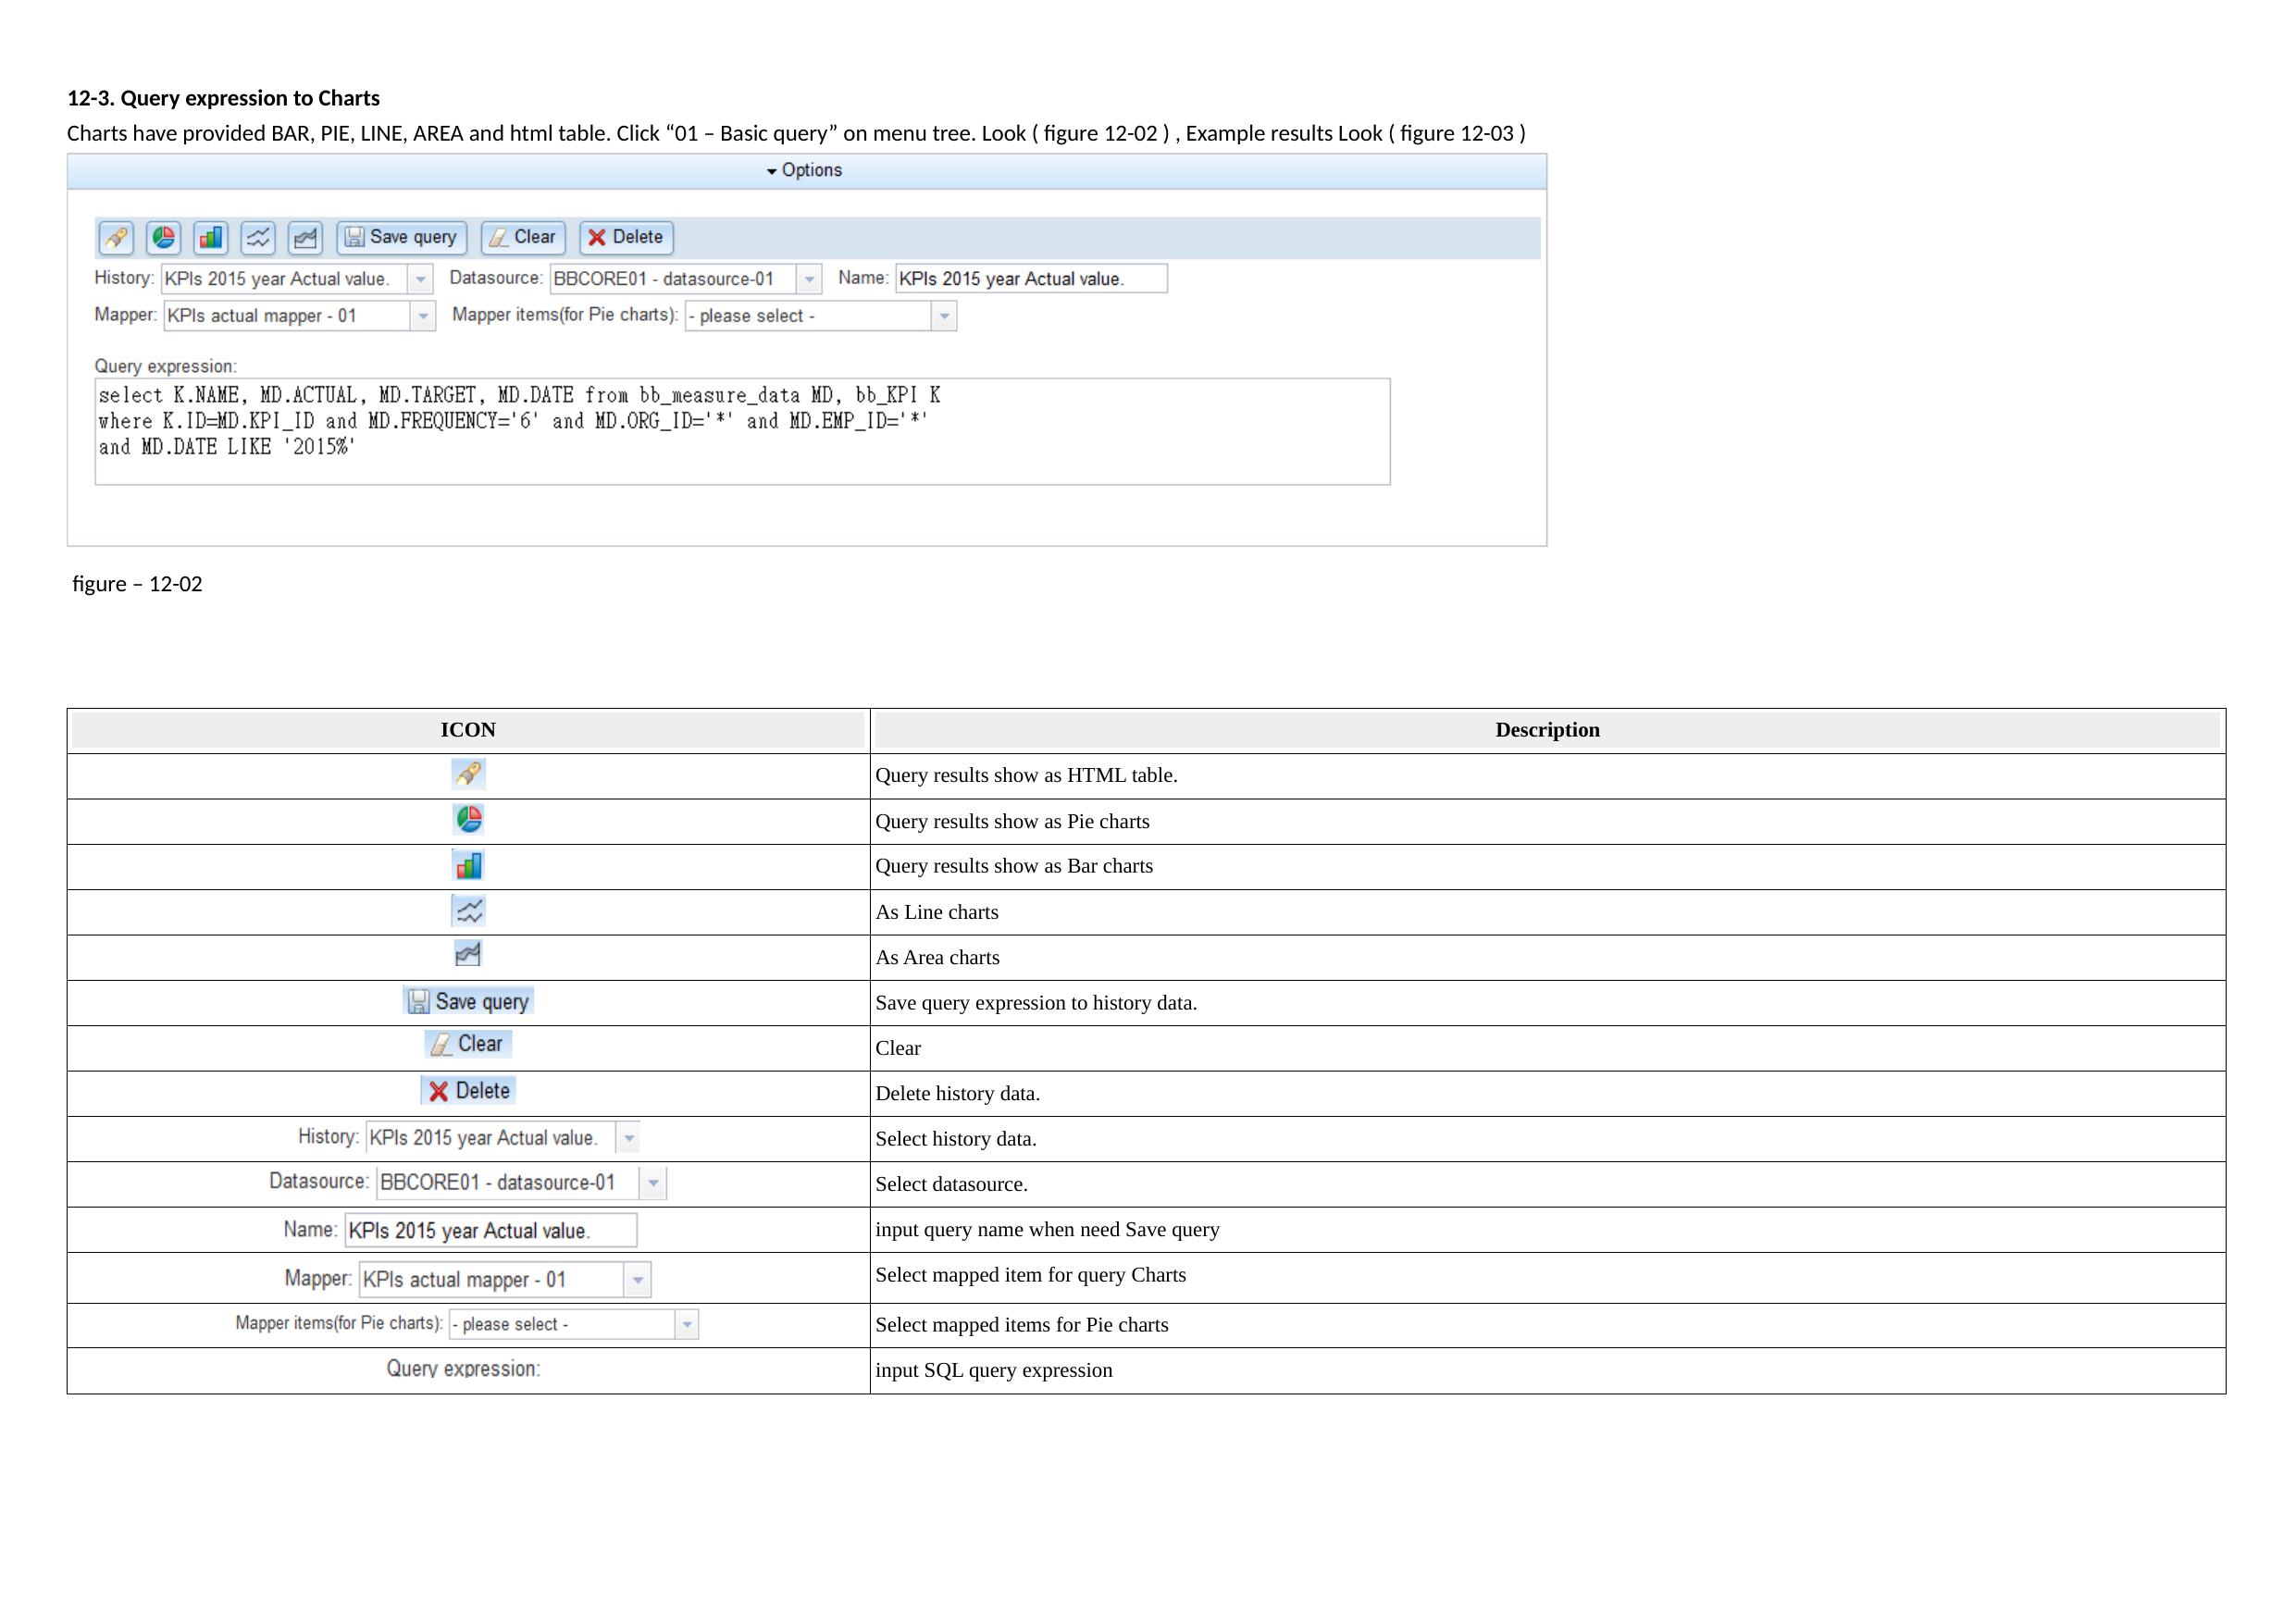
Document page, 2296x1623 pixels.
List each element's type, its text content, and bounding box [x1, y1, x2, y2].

table_cell Query results show as Pie charts [871, 799, 2226, 844]
text 12-3. Query expression to Charts [67, 82, 2226, 118]
table_cell [68, 845, 870, 889]
text Charts have provided BAR, PIE, LINE, AREA and html table. Click “01 – Basic query” on menu tree. Look ( figure 12-02 ) , Example results Look ( figure 12-03 ) [67, 118, 2226, 152]
table_cell [68, 935, 870, 980]
table_cell Select history data. [871, 1117, 2226, 1161]
table_cell Clear [871, 1026, 2226, 1071]
table_cell [68, 1348, 870, 1394]
text figure – 12-02 [67, 568, 2226, 603]
table_cell [68, 799, 870, 844]
table_cell [68, 890, 870, 935]
table_cell [68, 1208, 870, 1252]
table_cell [68, 1304, 870, 1347]
table_cell [68, 1253, 870, 1302]
table_cell [68, 1162, 870, 1207]
table_cell Query results show as Bar charts [871, 845, 2226, 889]
table_cell Save query expression to history data. [871, 981, 2226, 1025]
table_cell input SQL query expression [871, 1348, 2226, 1394]
table_cell [68, 1117, 870, 1161]
table_cell [68, 1072, 870, 1116]
table_cell As Area charts [871, 935, 2226, 980]
table_cell Delete history data. [871, 1072, 2226, 1116]
table_cell Select datasource. [871, 1162, 2226, 1207]
table_cell [68, 1026, 870, 1071]
table_header ICON [68, 709, 870, 752]
table_cell Query results show as HTML table. [871, 754, 2226, 799]
table_cell As Line charts [871, 890, 2226, 935]
table_cell [68, 981, 870, 1025]
table_cell Select mapped item for query Charts [871, 1253, 2226, 1302]
table_cell Select mapped items for Pie charts [871, 1304, 2226, 1347]
table_cell [68, 754, 870, 799]
table_cell input query name when need Save query [871, 1208, 2226, 1252]
table_header Description [871, 709, 2226, 752]
